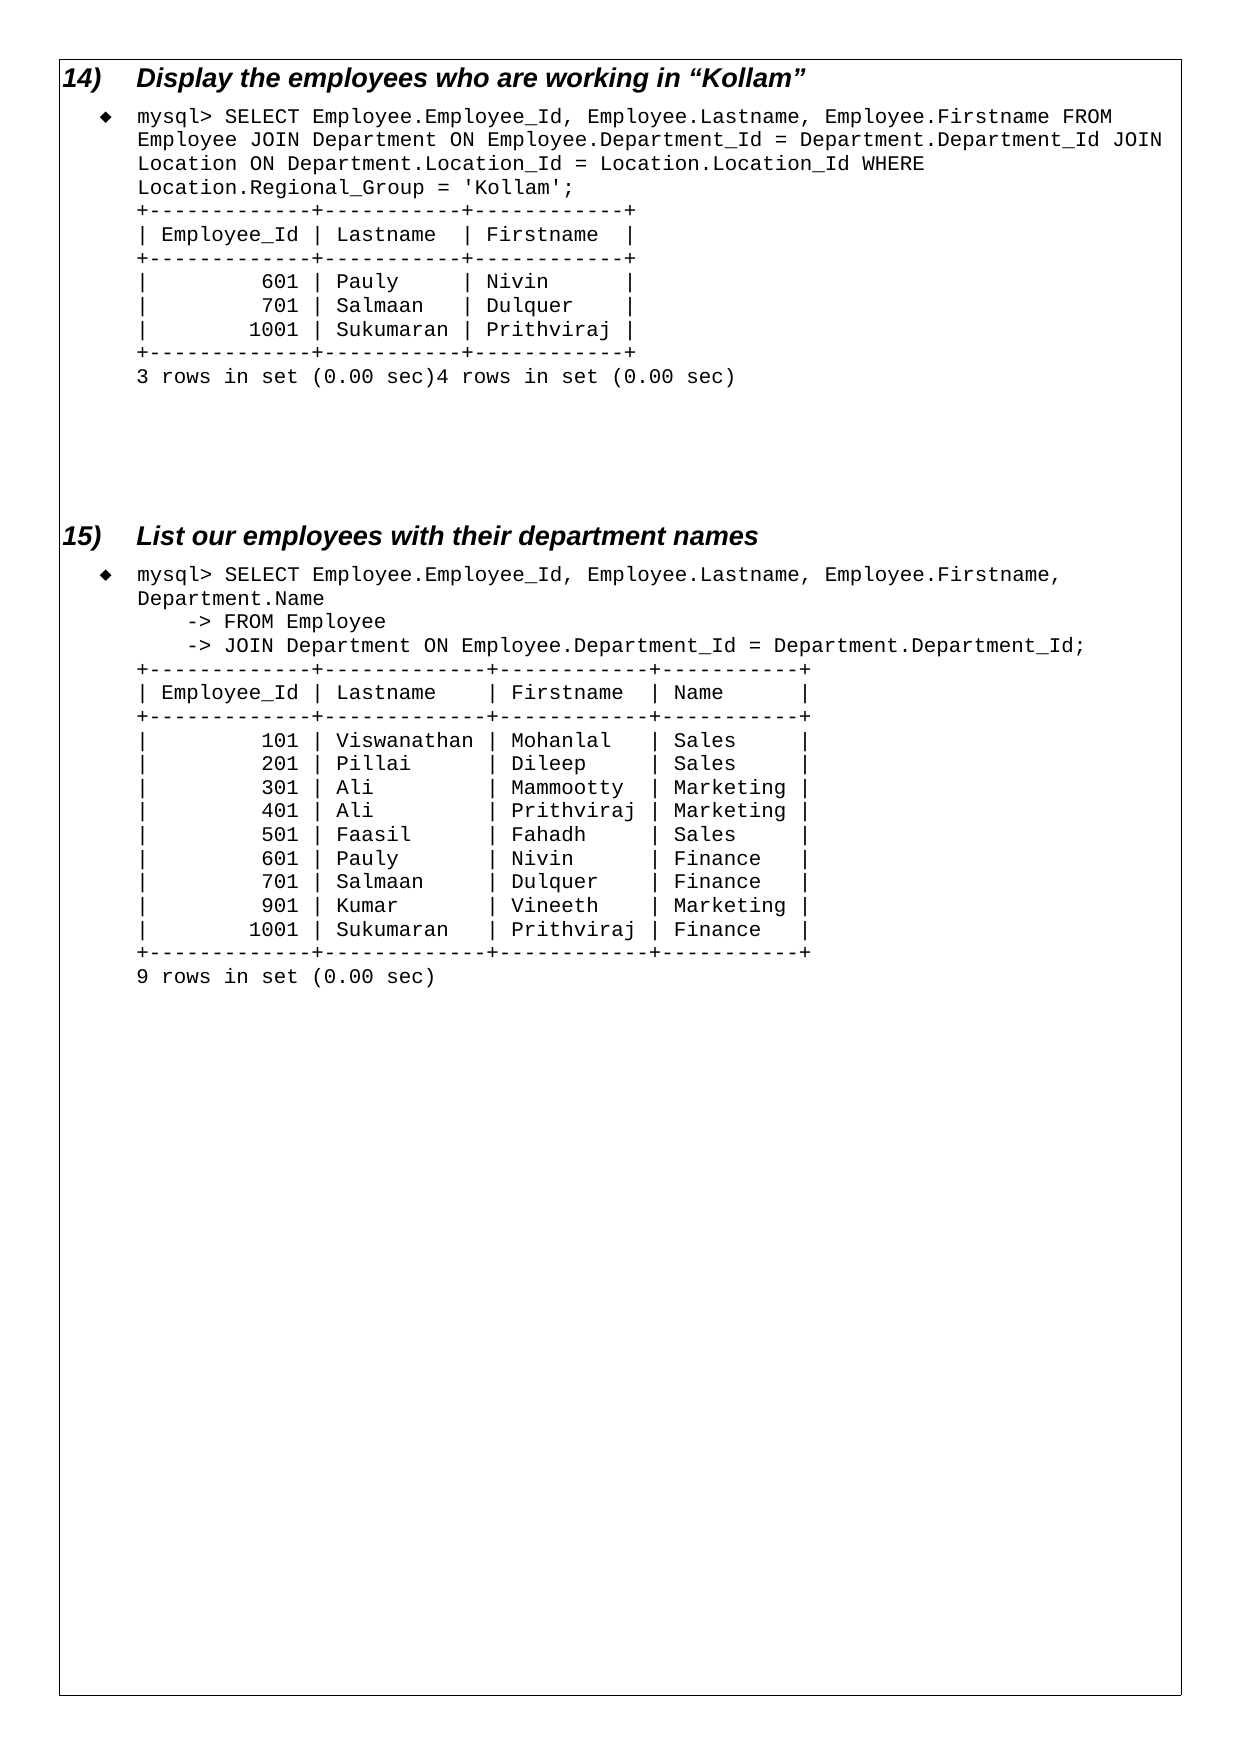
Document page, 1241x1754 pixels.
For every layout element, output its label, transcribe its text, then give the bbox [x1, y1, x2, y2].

text +-------------+-------------+------------+-----------+ [136, 942, 1178, 966]
text | 1001 | Sukumaran | Prithviraj | Finance | [136, 919, 1178, 942]
text | 701 | Salmaan | Dulquer | Finance | [136, 871, 1178, 895]
text | 1001 | Sukumaran | Prithviraj | [136, 319, 1178, 342]
text | 701 | Salmaan | Dulquer | [136, 295, 1178, 319]
text | 201 | Pillai | Dileep | Sales | [136, 753, 1178, 777]
text | 501 | Faasil | Fahadh | Sales | [136, 824, 1178, 848]
text | 601 | Pauly | Nivin | [136, 271, 1178, 295]
text +-------------+-----------+------------+ [136, 248, 1178, 271]
text | Employee_Id | Lastname | Firstname | [136, 224, 1178, 248]
text +-------------+-------------+------------+-----------+ [136, 706, 1178, 729]
text | 601 | Pauly | Nivin | Finance | [136, 848, 1178, 871]
text -> JOIN Department ON Employee.Department_Id = Department.Department_Id; [136, 635, 1178, 659]
text +-------------+-------------+------------+-----------+ [136, 659, 1178, 682]
text +-------------+-----------+------------+ [136, 200, 1178, 224]
text 9 rows in set (0.00 sec) [136, 966, 1178, 990]
text | 101 | Viswanathan | Mohanlal | Sales | [136, 729, 1178, 753]
text | 301 | Ali | Mammootty | Marketing | [136, 777, 1178, 801]
text 3 rows in set (0.00 sec)4 rows in set (0.00 sec) [136, 366, 1178, 389]
text | Employee_Id | Lastname | Firstname | Name | [136, 682, 1178, 706]
subtitle List our employees with their department names [62, 520, 1178, 552]
text +-------------+-----------+------------+ [136, 342, 1178, 366]
subtitle Display the employees who are working in “Kollam” [62, 62, 1178, 93]
text | 401 | Ali | Prithviraj | Marketing | [136, 801, 1178, 824]
text -> FROM Employee [136, 611, 1178, 635]
text | 901 | Kumar | Vineeth | Marketing | [136, 895, 1178, 919]
list mysql> SELECT Employee.Employee_Id, Employee.Lastname, Employee.Firstname FROM Employee JOIN Department ON Employee.Department_Id = Department.Department_Id JOIN Location ON Department.Location_Id = Location.Location_Id WHERE Location.Regional_Group = 'Kollam'; [99, 106, 1178, 200]
list mysql> SELECT Employee.Employee_Id, Employee.Lastname, Employee.Firstname, Department.Name [99, 564, 1178, 611]
